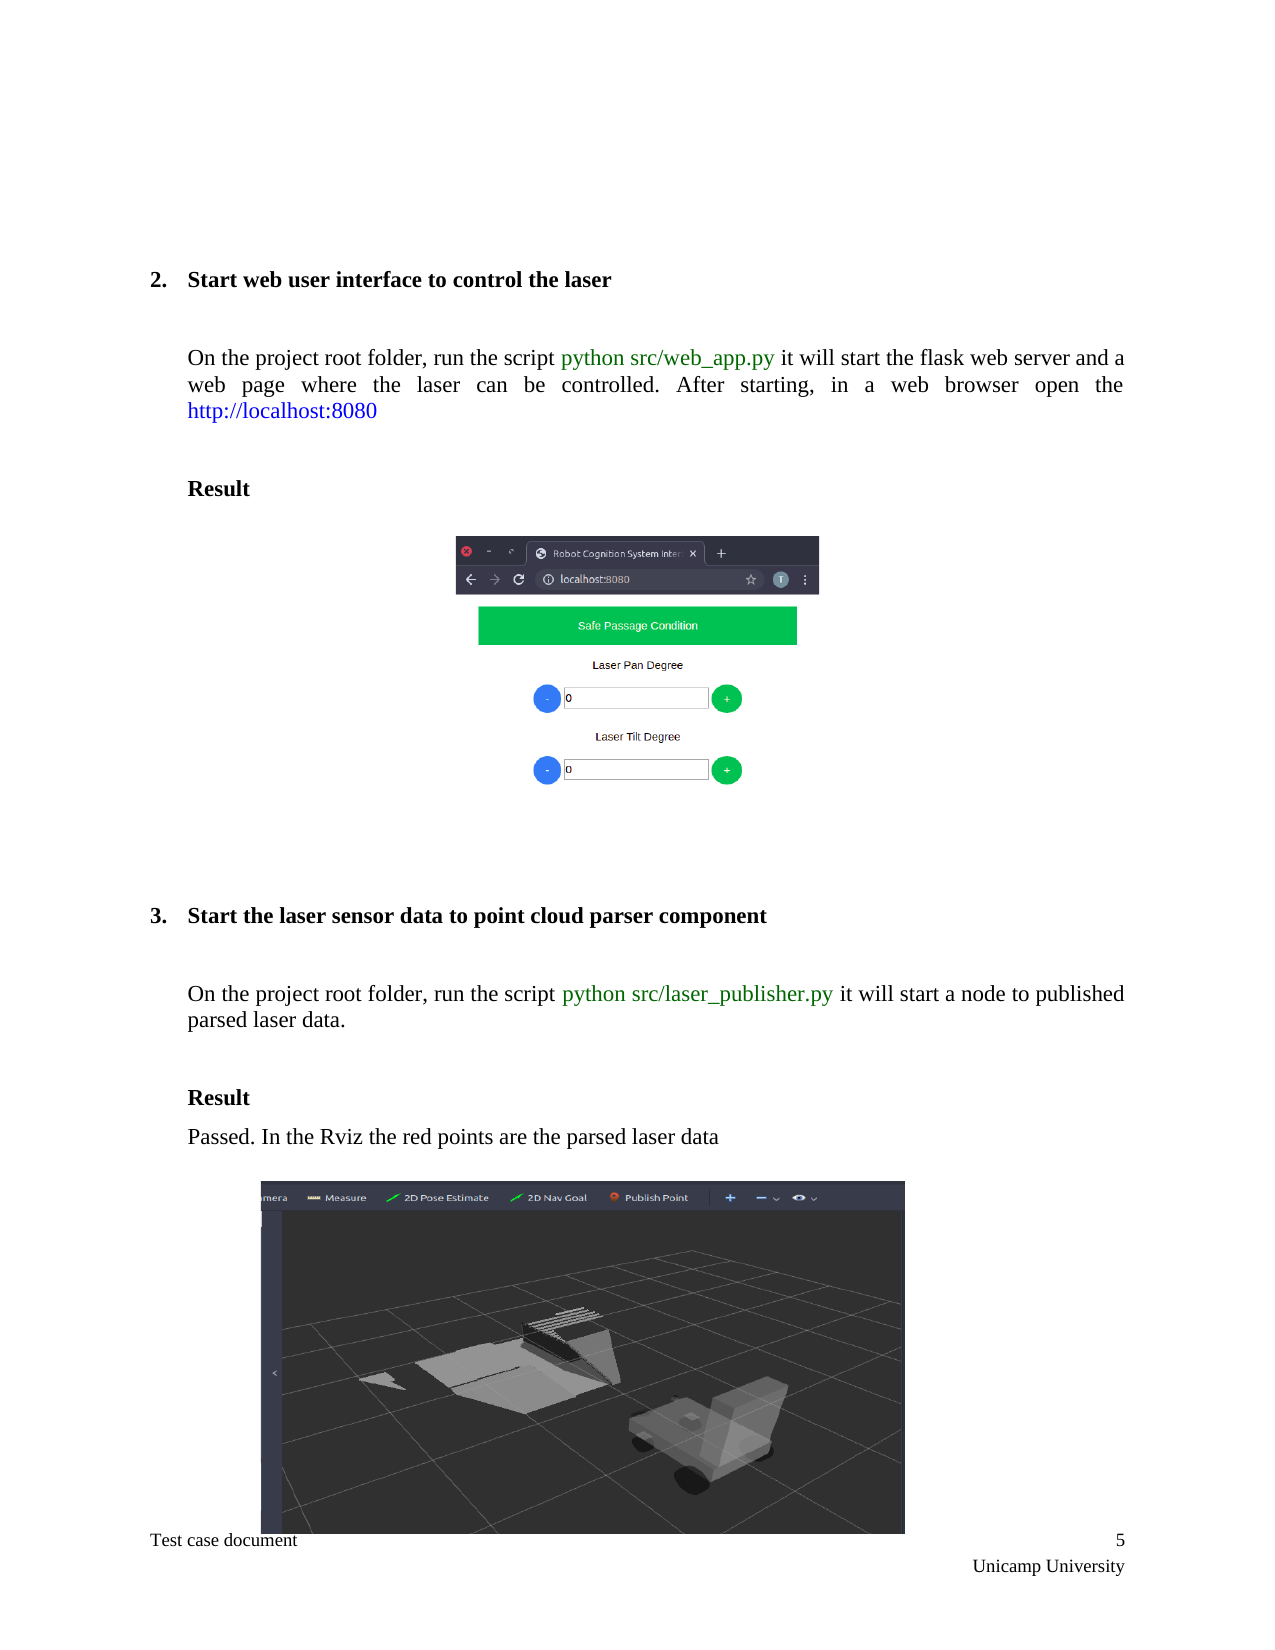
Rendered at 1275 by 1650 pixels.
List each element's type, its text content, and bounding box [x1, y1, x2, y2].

list Passed. In the Rviz the red points are the parsed laser data [150, 1123, 1125, 1149]
list On the project root folder, run the script python src/laser_publisher.py it will start a node to published parsed laser data. [150, 980, 1125, 1032]
list Start the laser sensor data to point cloud parser component [150, 902, 1125, 928]
picture [455, 536, 820, 895]
list On the project root folder, run the script python src/web_app.py it will start the flask web server and a web page where the laser can be controlled. After starting, in a web browser open the http://localhost:8080 [150, 344, 1125, 423]
list Result [150, 475, 1125, 501]
picture [260, 1181, 905, 1534]
list Result [150, 1084, 1125, 1110]
list Start web user interface to control the laser [150, 267, 1125, 293]
